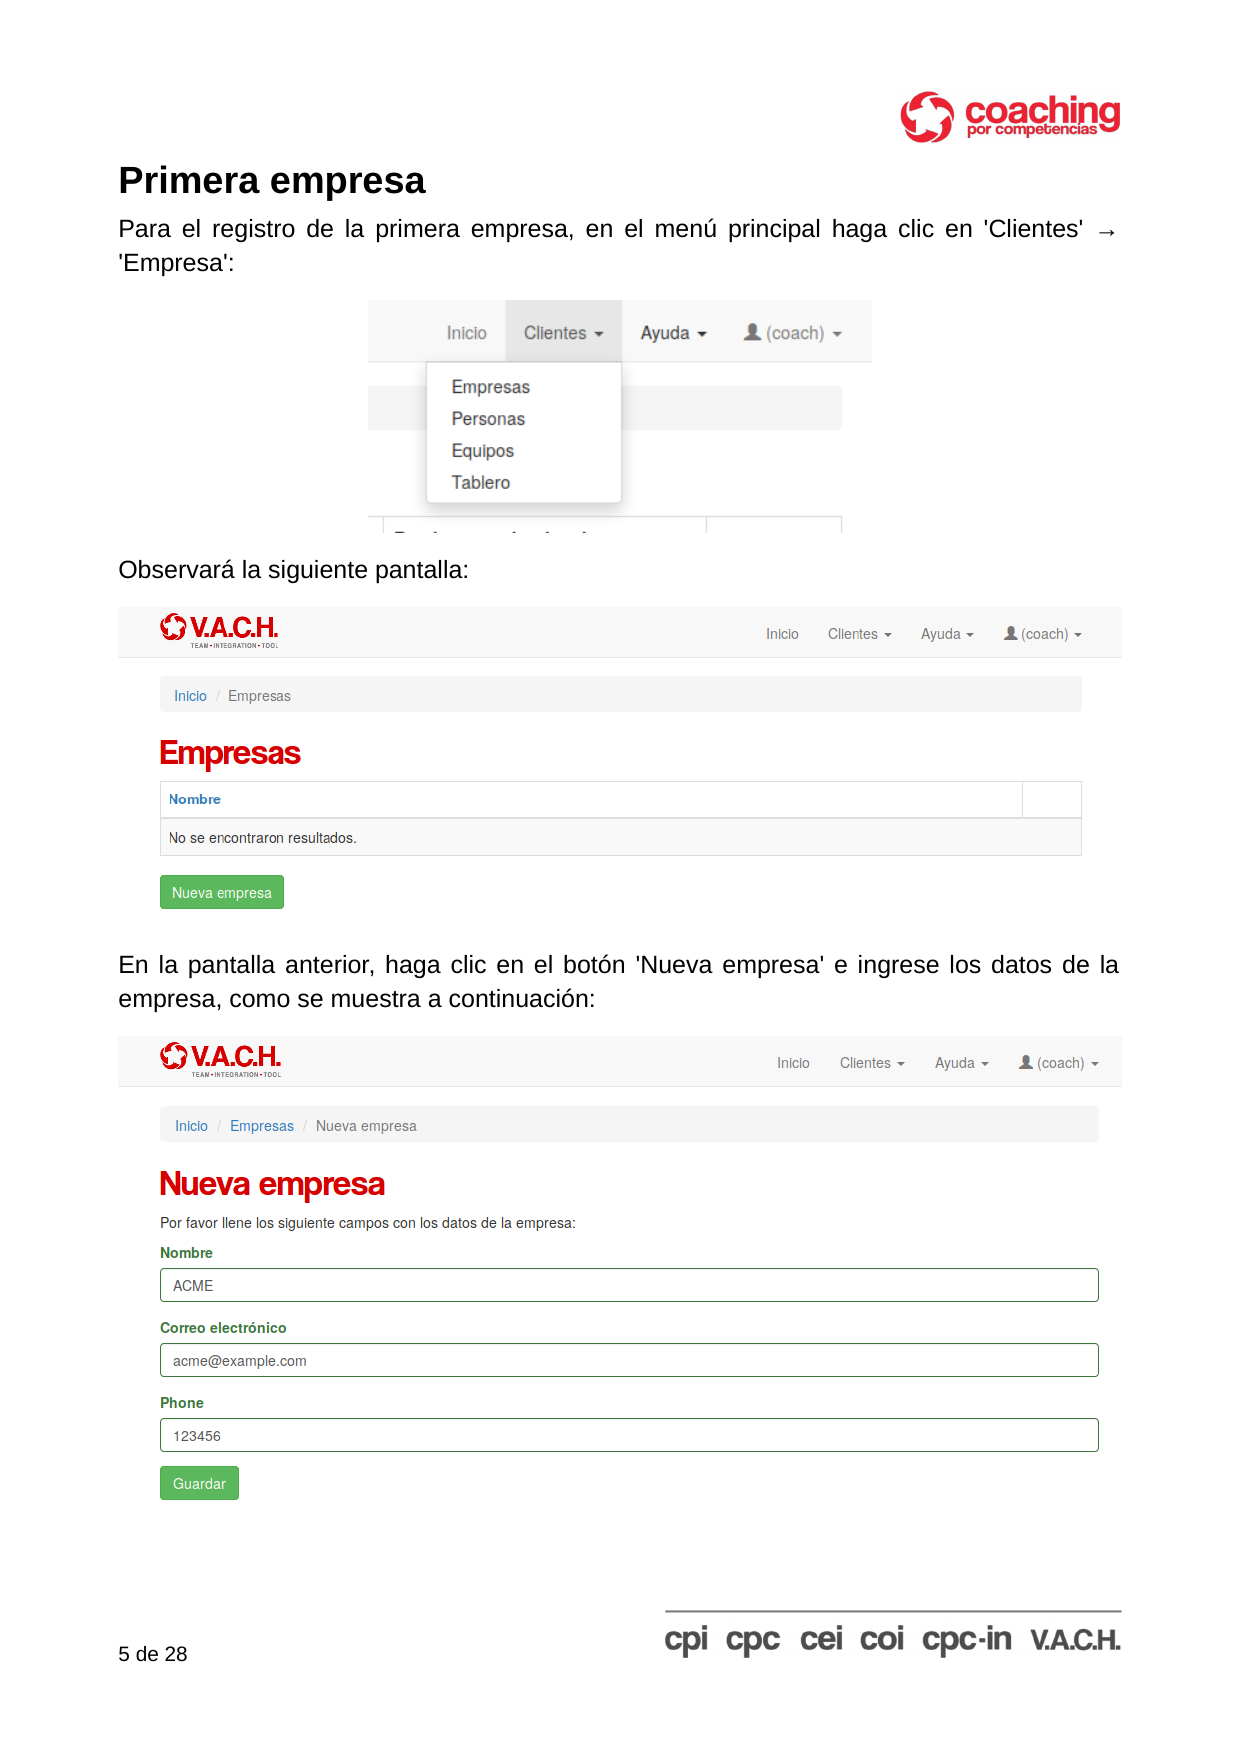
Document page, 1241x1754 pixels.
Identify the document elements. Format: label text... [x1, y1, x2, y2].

text Observará la siguiente pantalla: [118, 556, 1122, 584]
picture [661, 1609, 1123, 1661]
text Para el registro de la primera empresa, en el menú principal haga clic en 'Clientes' → 'Empresa': [118, 214, 1122, 277]
subtitle Primera empresa [118, 158, 1122, 201]
picture [897, 88, 1123, 146]
picture [118, 607, 1123, 927]
text En la pantalla anterior, haga clic en el botón 'Nueva empresa' e ingrese los datos de la empresa, como se muestra a continuación: [118, 950, 1122, 1013]
picture [118, 1036, 1123, 1520]
